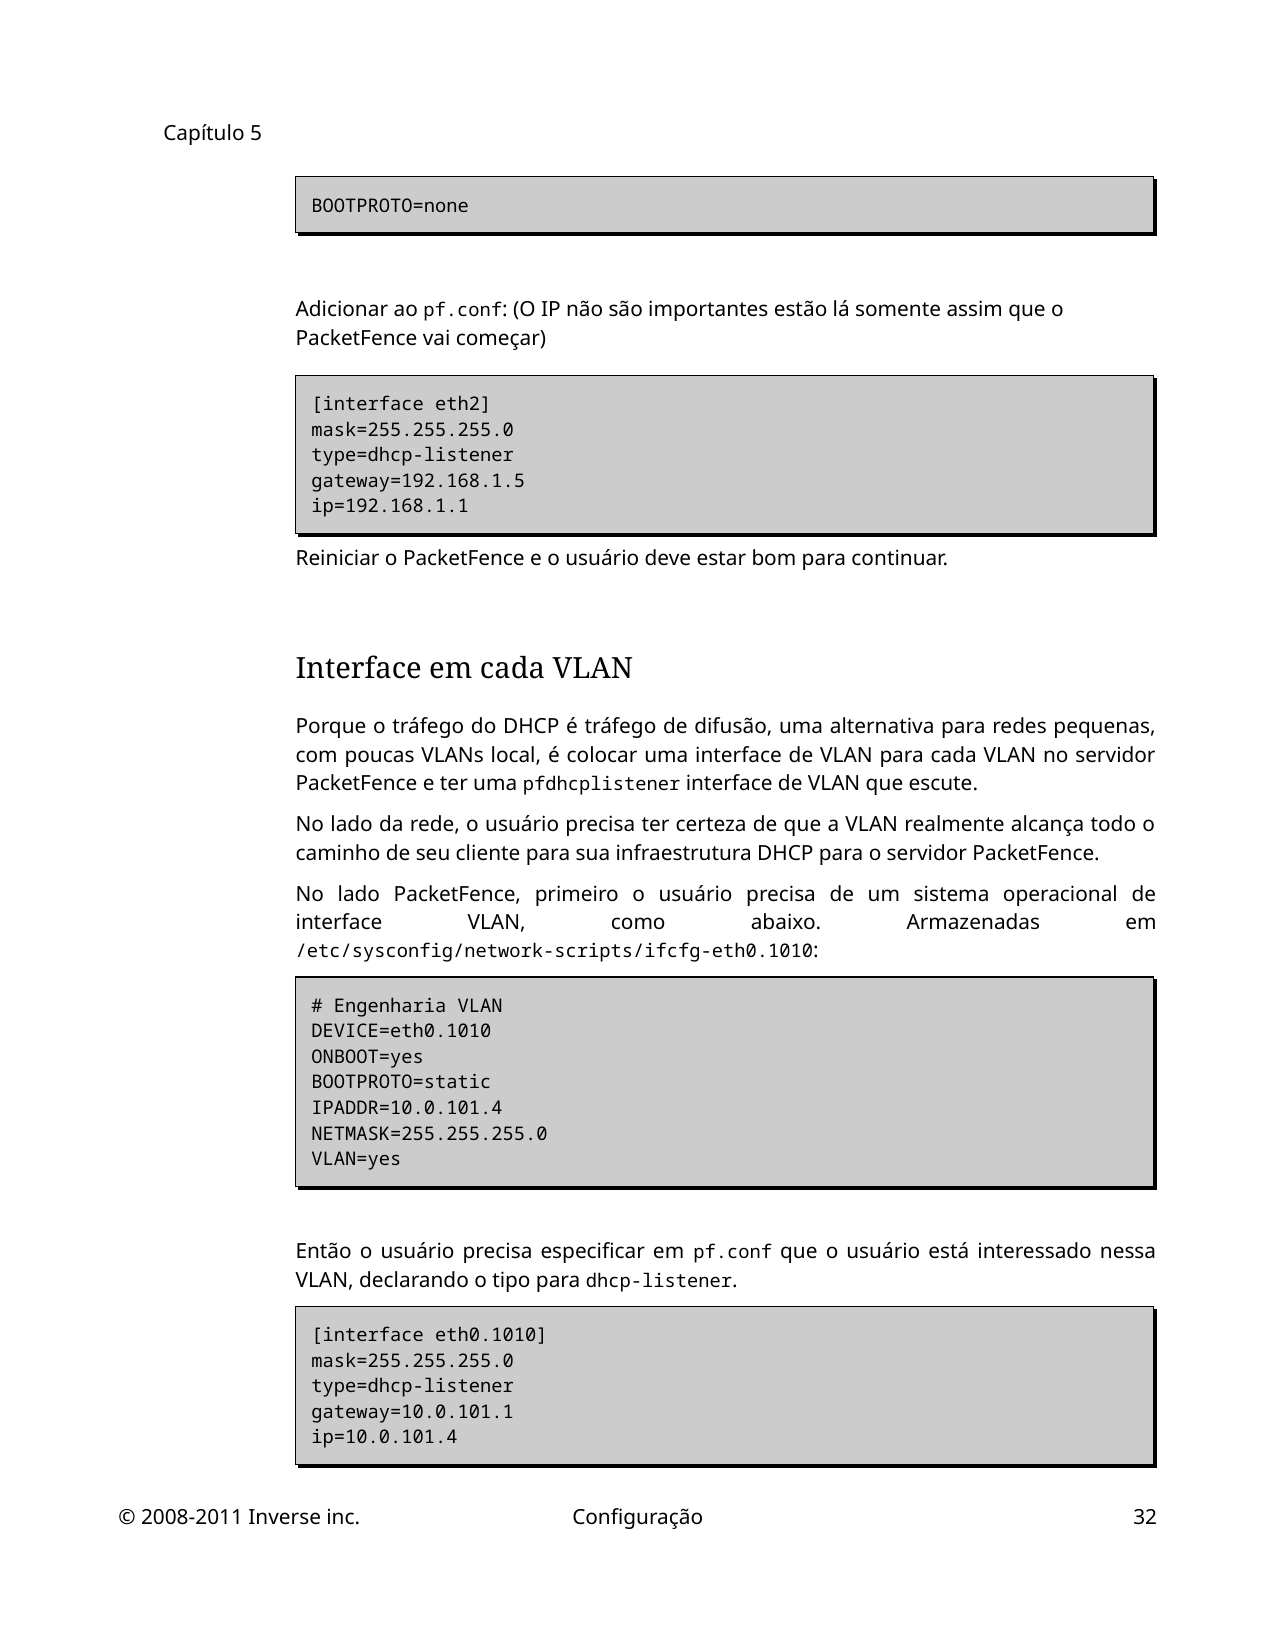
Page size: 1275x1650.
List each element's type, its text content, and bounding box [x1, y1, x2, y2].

text Então o usuário precisa especificar em pf.conf que o usuário está interessado nessa VLAN, declarando o tipo para dhcp-listener. [295, 1237, 1157, 1293]
text Porque o tráfego do DHCP é tráfego de difusão, uma alternativa para redes pequenas, com poucas VLANs local, é colocar uma interface de VLAN para cada VLAN no servidor PacketFence e ter uma pfdhcplistener interface de VLAN que escute. [295, 711, 1157, 797]
subtitle Interface em cada VLAN [295, 647, 1157, 687]
text [interface eth0.1010] mask=255.255.255.0 type=dhcp-listener gateway=10.0.101.1 ip=10.0.101.4 [296, 1307, 1153, 1464]
text No lado PacketFence, primeiro o usuário precisa de um sistema operacional de interface VLAN, como abaixo. Armazenadas em /etc/sysconfig/network-scripts/ifcfg-eth0.1010: [295, 879, 1157, 964]
text Adicionar ao pf.conf: (O IP não são importantes estão lá somente assim que o PacketFence vai começar) [295, 294, 1157, 351]
text [interface eth2] mask=255.255.255.0 type=dhcp-listener gateway=192.168.1.5 ip=192.168.1.1 [296, 376, 1153, 533]
text # Engenharia VLAN DEVICE=eth0.1010 ONBOOT=yes BOOTPROTO=static IPADDR=10.0.101.4 NETMASK=255.255.255.0 VLAN=yes [296, 978, 1153, 1186]
text No lado da rede, o usuário precisa ter certeza de que a VLAN realmente alcança todo o caminho de seu cliente para sua infraestrutura DHCP para o servidor PacketFence. [295, 809, 1157, 866]
text Reiniciar o PacketFence e o usuário deve estar bom para continuar. [295, 543, 1157, 571]
text BOOTPROTO=none [296, 177, 1153, 232]
